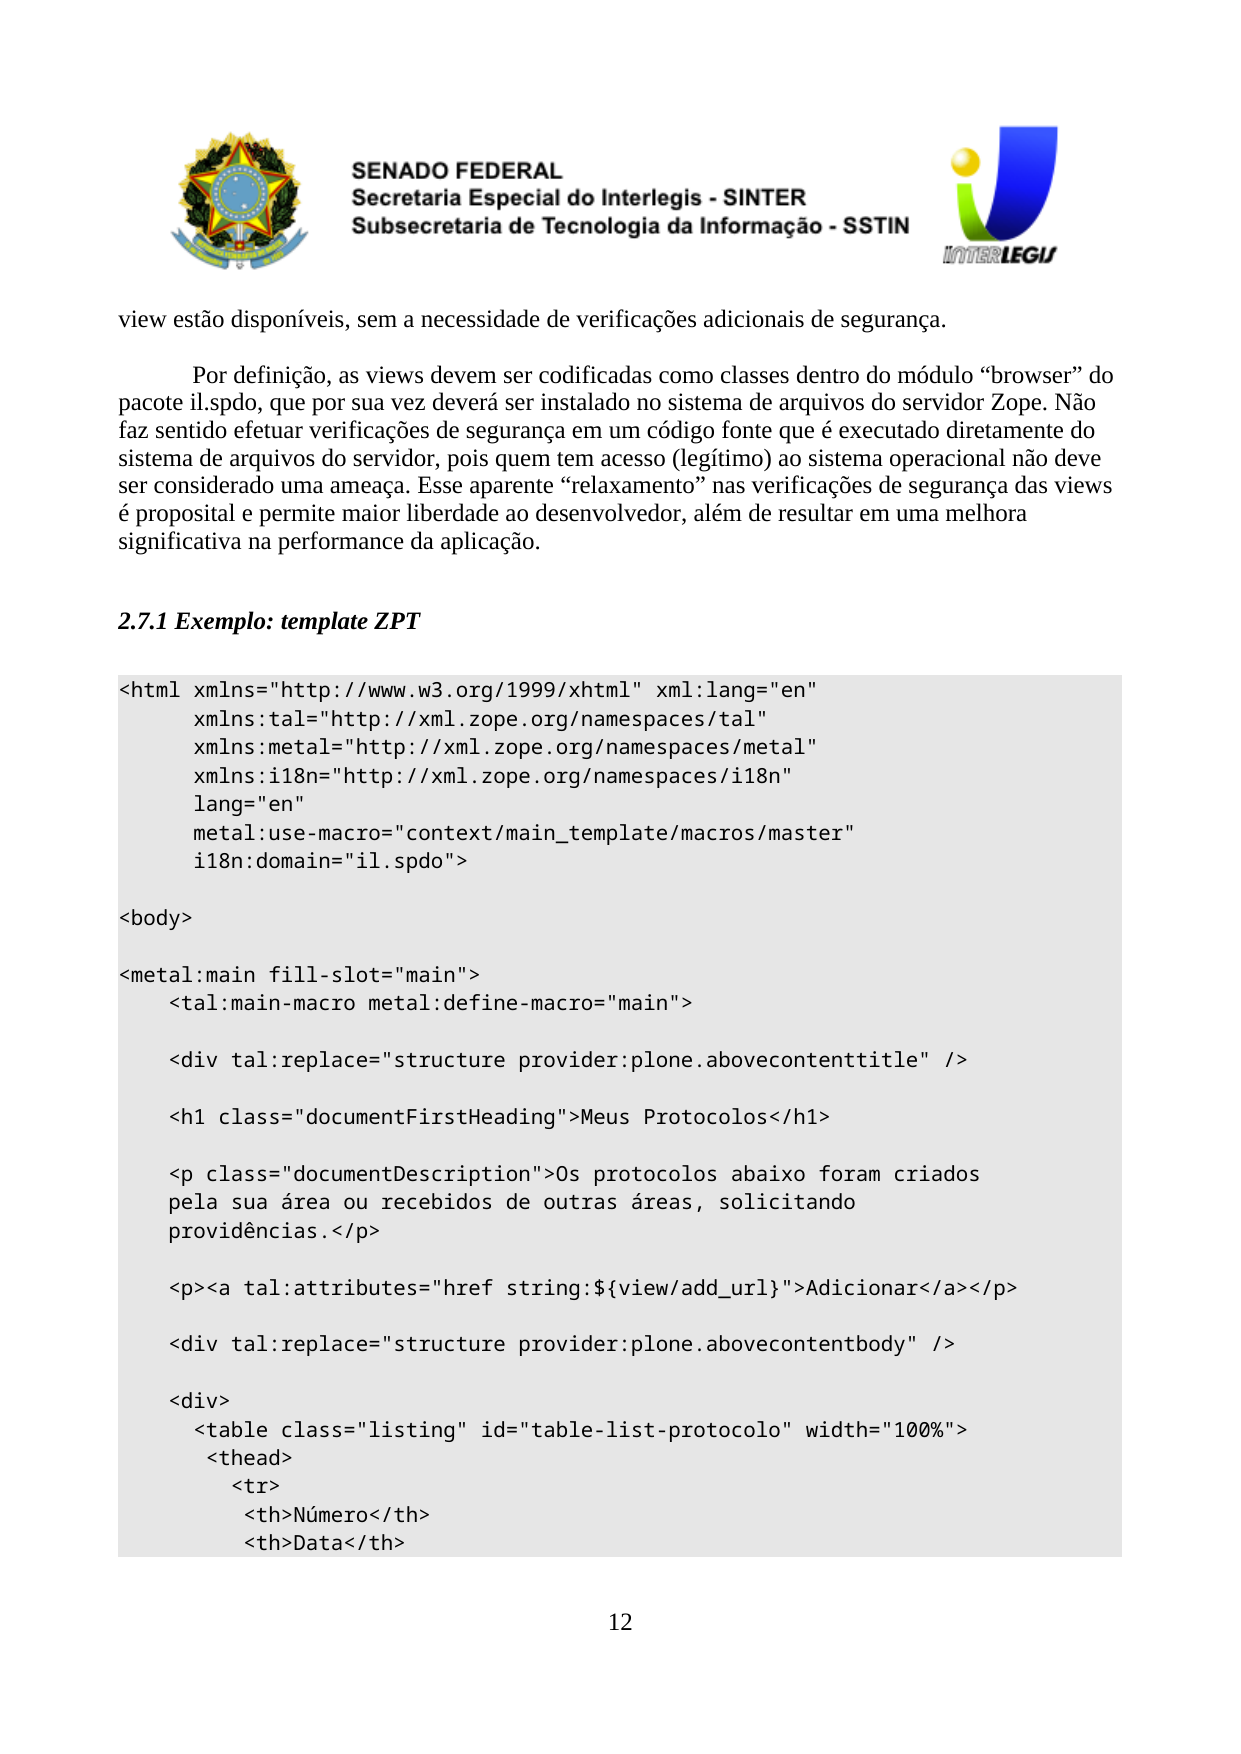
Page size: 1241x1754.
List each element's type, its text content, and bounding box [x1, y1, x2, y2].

subtitle 2.7.1 Exemplo: template ZPT [118, 607, 1122, 635]
text <p class="documentDescription">Os protocolos abaixo foram criados [118, 1159, 1122, 1187]
text <body> [118, 903, 1122, 931]
text lang="en" [118, 789, 1122, 818]
text <div tal:replace="structure provider:plone.abovecontentbody" /> [118, 1329, 1122, 1358]
text <html xmlns="http://www.w3.org/1999/xhtml" xml:lang="en" [118, 675, 1122, 704]
text <table class="listing" id="table-list-protocolo" width="100%"> [118, 1415, 1122, 1443]
text providências.</p> [118, 1216, 1122, 1244]
text <p><a tal:attributes="href string:${view/add_url}">Adicionar</a></p> [118, 1273, 1122, 1301]
text view estão disponíveis, sem a necessidade de verificações adicionais de segurança. [118, 305, 1122, 333]
text <tal:main-macro metal:define-macro="main"> [118, 988, 1122, 1017]
text <th>Número</th> [118, 1500, 1122, 1528]
text <metal:main fill-slot="main"> [118, 960, 1122, 988]
text Por definição, as views devem ser codificadas como classes dentro do módulo “browser” do pacote il.spdo, que por sua vez deverá ser instalado no sistema de arquivos do servidor Zope. Não faz sentido efetuar verificações de segurança em um código fonte que é executado diretamente do sistema de arquivos do servidor, pois quem tem acesso (legítimo) ao sistema operacional não deve ser considerado uma ameaça. Esse aparente “relaxamento” nas verificações de segurança das views é proposital e permite maior liberdade ao desenvolvedor, além de resultar em uma melhora significativa na performance da aplicação. [118, 361, 1122, 555]
text xmlns:tal="http://xml.zope.org/namespaces/tal" [118, 704, 1122, 732]
text i18n:domain="il.spdo"> [118, 846, 1122, 874]
text metal:use-macro="context/main_template/macros/master" [118, 818, 1122, 846]
text <th>Data</th> [118, 1528, 1122, 1557]
text <tr> [118, 1472, 1122, 1500]
text <div> [118, 1386, 1122, 1415]
text pela sua área ou recebidos de outras áreas, solicitando [118, 1187, 1122, 1216]
text <div tal:replace="structure provider:plone.abovecontenttitle" /> [118, 1045, 1122, 1073]
text xmlns:i18n="http://xml.zope.org/namespaces/i18n" [118, 761, 1122, 789]
text <thead> [118, 1443, 1122, 1472]
text <h1 class="documentFirstHeading">Meus Protocolos</h1> [118, 1102, 1122, 1130]
picture [163, 118, 1078, 276]
text xmlns:metal="http://xml.zope.org/namespaces/metal" [118, 732, 1122, 761]
